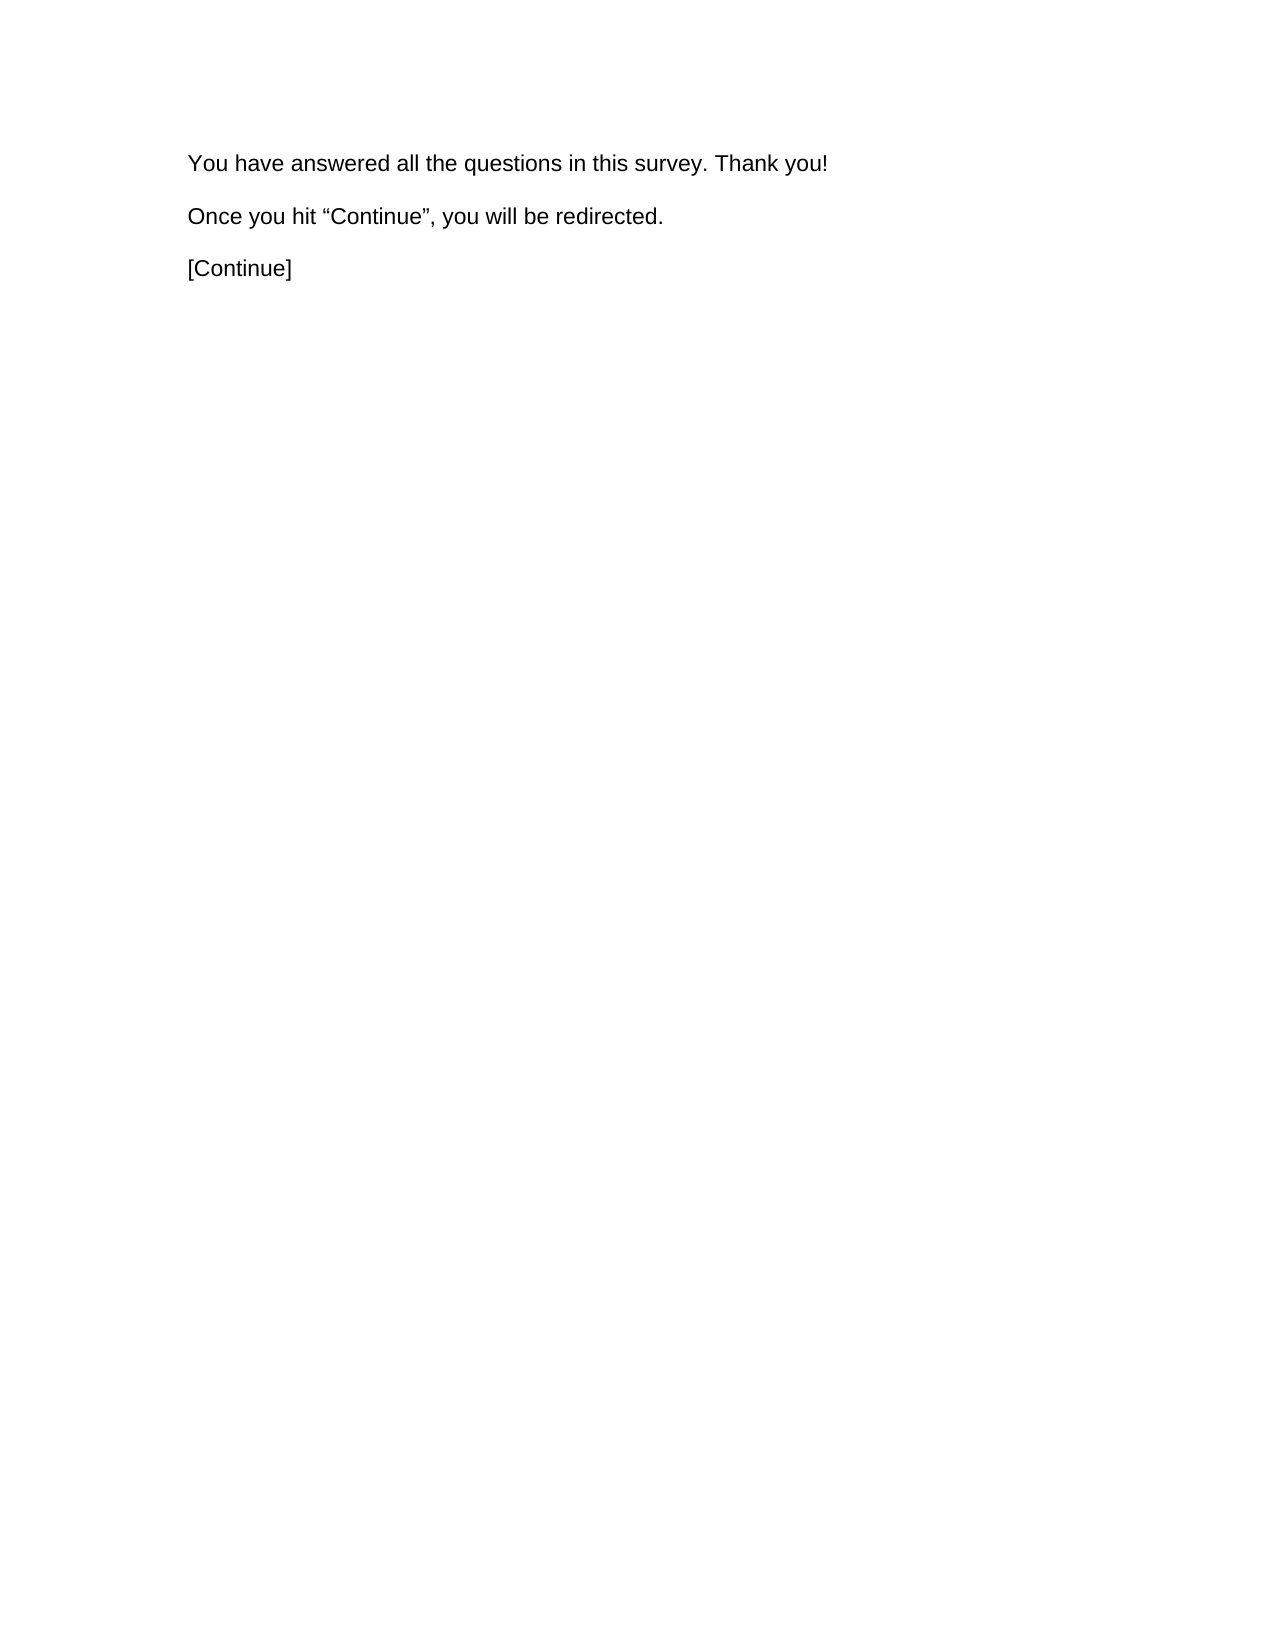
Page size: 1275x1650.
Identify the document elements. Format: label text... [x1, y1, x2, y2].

text Once you hit “Continue”, you will be redirected. [187, 203, 1087, 229]
text You have answered all the questions in this survey. Thank you! [187, 150, 1087, 176]
text [Continue] [187, 255, 1087, 282]
